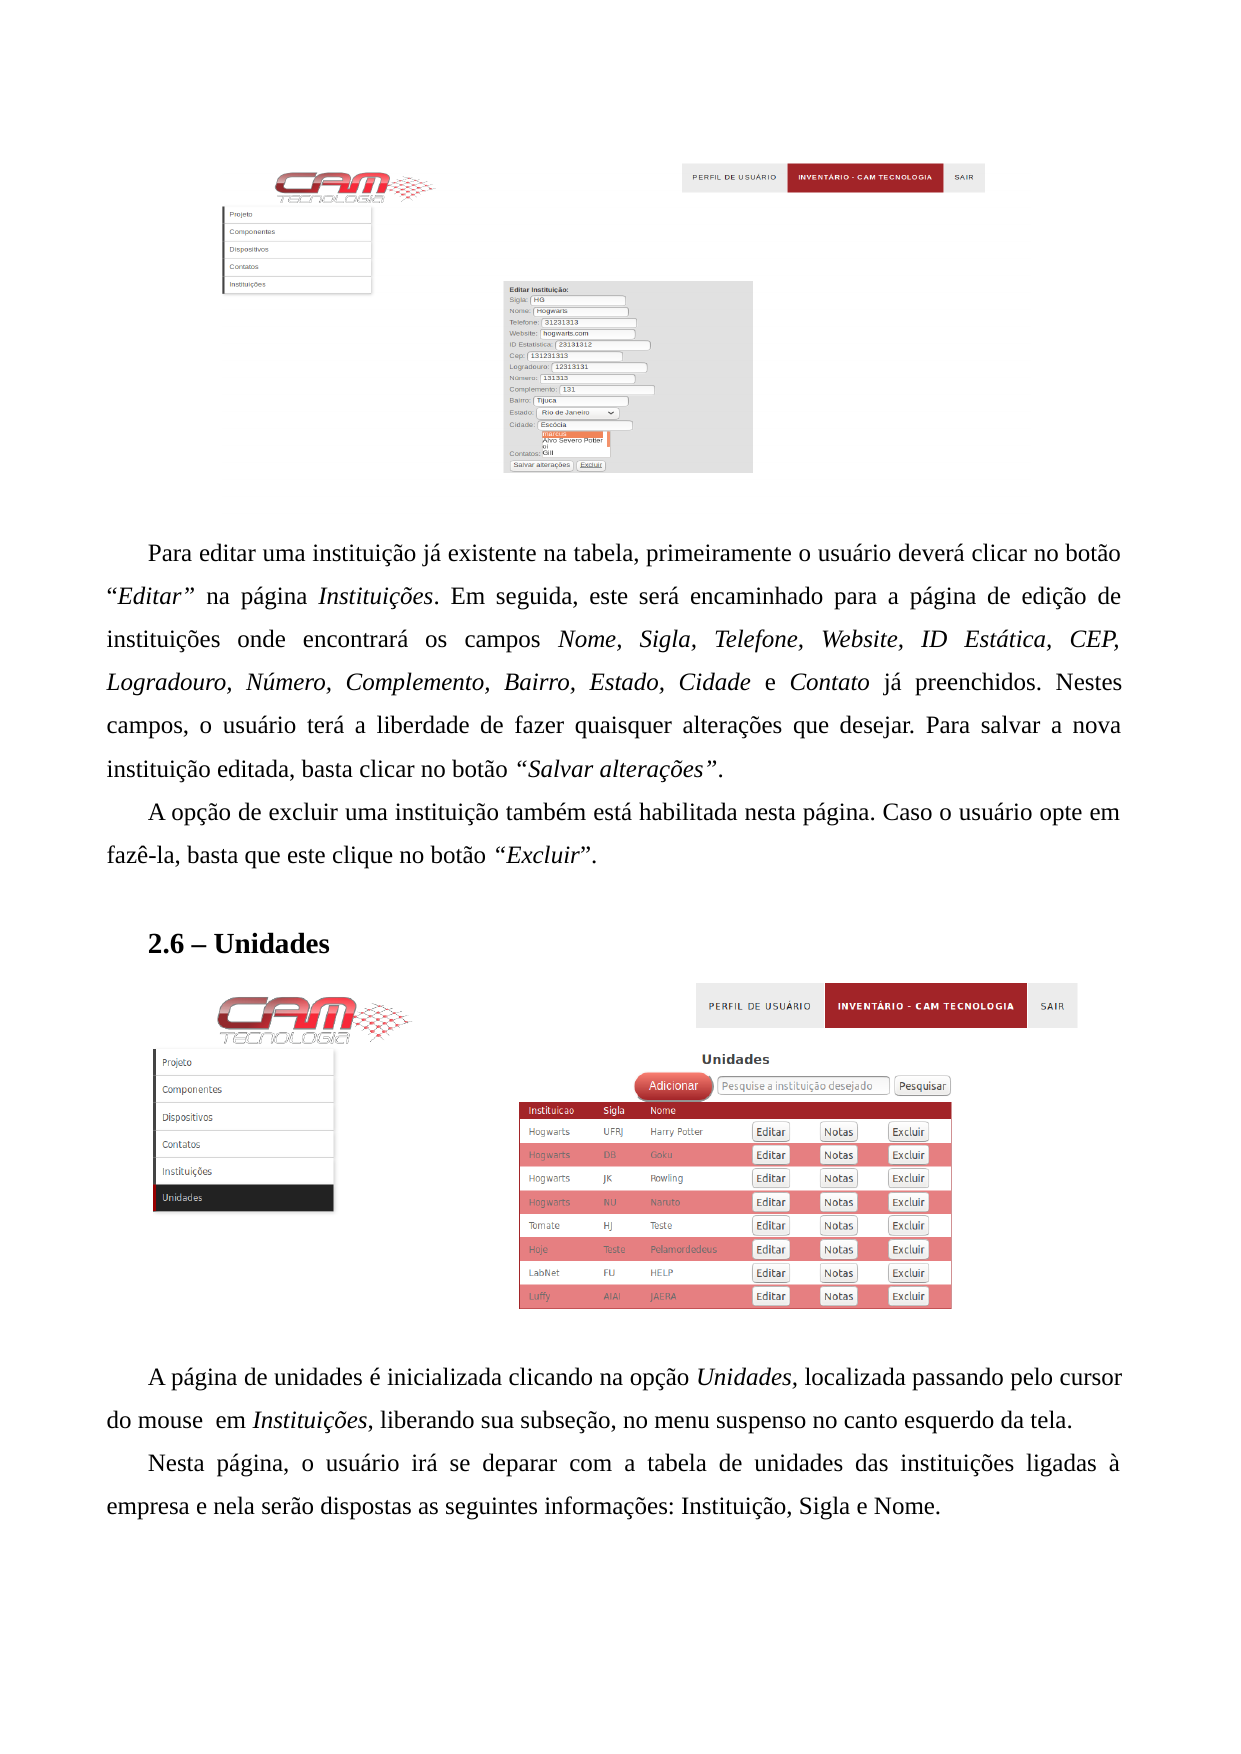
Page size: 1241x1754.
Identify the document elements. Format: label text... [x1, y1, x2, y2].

text Para editar uma instituição já existente na tabela, primeiramente o usuário deverá clicar no botão “Editar” na página Instituições. Em seguida, este será encaminhado para a página de edição de instituições onde encontrará os campos Nome, Sigla, Telefone, Website, ID Estática, CEP, Logradouro, Número, Complemento, Bairro, Estado, Cidade e Contato já preenchidos. Nestes campos, o usuário terá a liberdade de fazer quaisquer alterações que desejar. Para salvar a nova instituição editada, basta clicar no botão “Salvar alterações”. [106, 161, 1122, 782]
picture [153, 976, 1088, 1348]
text A página de unidades é inicializada clicando na opção Unidades, localizada passando pelo cursor do mouse em Instituições, liberando sua subseção, no menu suspenso no canto esquerdo da tela. [106, 976, 1122, 1433]
picture [222, 159, 1031, 524]
text A opção de excluir uma instituição também está habilitada nesta página. Caso o usuário opte em fazê-la, basta que este clique no botão “Excluir”. [106, 797, 1122, 869]
text Nesta página, o usuário irá se deparar com a tabela de unidades das instituições ligadas à empresa e nela serão dispostas as seguintes informações: Instituição, Sigla e Nome. [106, 1448, 1122, 1520]
text 2.6 – Unidades [106, 926, 1122, 960]
